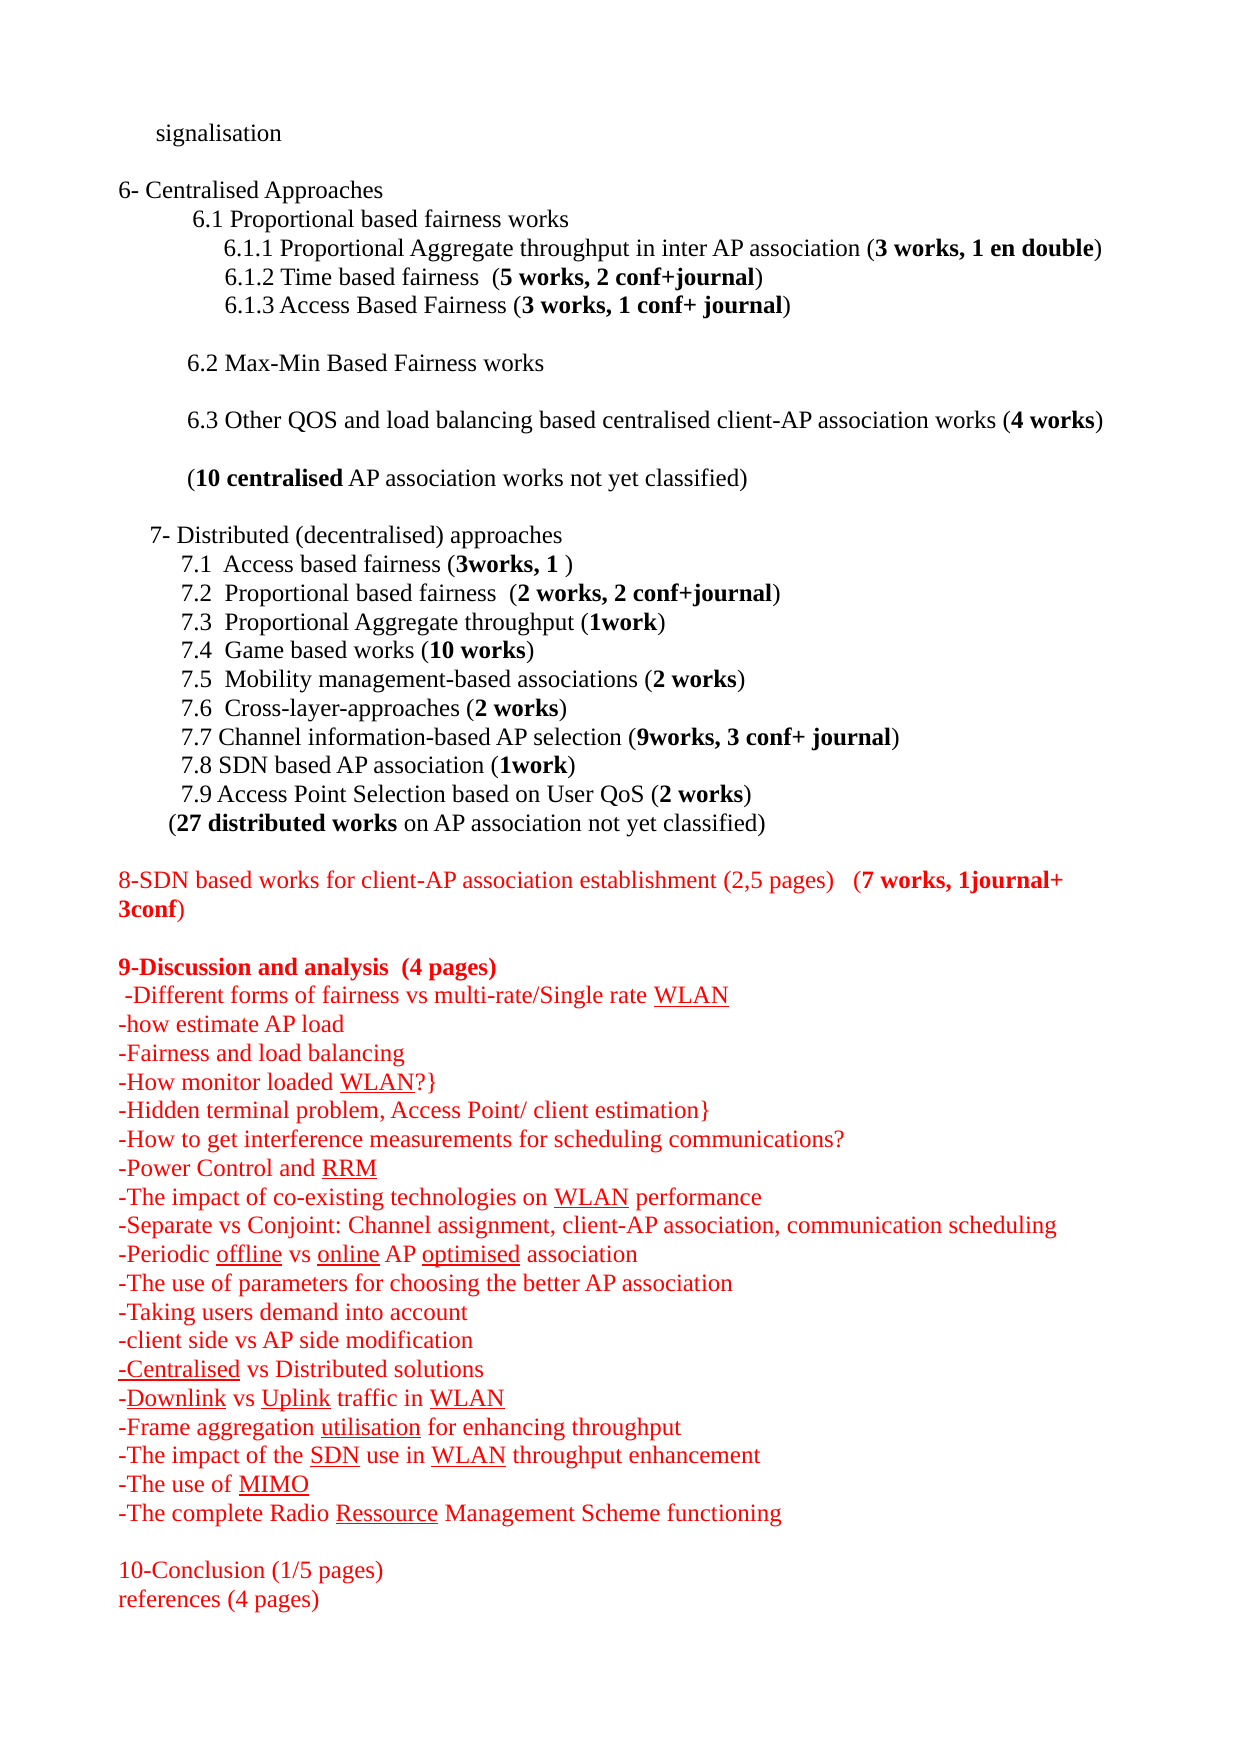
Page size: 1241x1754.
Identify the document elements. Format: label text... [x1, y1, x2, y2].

text 7.1 Access based fairness (3works, 1 ) [118, 549, 1122, 578]
text -How to get interference measurements for scheduling communications? [118, 1124, 1122, 1153]
text -The complete Radio Ressource Management Scheme functioning [118, 1498, 1122, 1527]
text -Downlink vs Uplink traffic in WLAN [118, 1383, 1122, 1412]
text 6.3 Other QOS and load balancing based centralised client-AP association works (4 works) [118, 406, 1122, 434]
text 6.2 Max-Min Based Fairness works [118, 348, 1122, 377]
text (10 centralised AP association works not yet classified) [118, 463, 1122, 492]
text 7.5 Mobility management-based associations (2 works) [118, 664, 1122, 693]
text -The impact of the SDN use in WLAN throughput enhancement [118, 1441, 1122, 1469]
text -The use of parameters for choosing the better AP association [118, 1268, 1122, 1297]
text 7.3 Proportional Aggregate throughput (1work) [118, 607, 1122, 636]
text -The impact of co-existing technologies on WLAN performance [118, 1182, 1122, 1211]
text 7.4 Game based works (10 works) [118, 636, 1122, 664]
text -How monitor loaded WLAN?} [118, 1067, 1122, 1096]
text 7.2 Proportional based fairness (2 works, 2 conf+journal) [118, 578, 1122, 607]
text 10-Conclusion (1/5 pages) [118, 1556, 1122, 1584]
text 6- Centralised Approaches [118, 176, 1122, 204]
text 7.8 SDN based AP association (1work) [118, 751, 1122, 779]
text 6.1.2 Time based fairness (5 works, 2 conf+journal) [118, 262, 1122, 291]
text 7.7 Channel information-based AP selection (9works, 3 conf+ journal) [118, 722, 1122, 751]
text 8-SDN based works for client-AP association establishment (2,5 pages) (7 works, 1journal+ 3conf) [118, 866, 1122, 923]
text 6.1 Proportional based fairness works [118, 204, 1122, 233]
text -Different forms of fairness vs multi-rate/Single rate WLAN [118, 981, 1122, 1009]
text 7- Distributed (decentralised) approaches [118, 521, 1122, 549]
text signalisation [118, 118, 1122, 147]
text -Periodic offline vs online AP optimised association [118, 1239, 1122, 1268]
text -how estimate AP load [118, 1009, 1122, 1038]
text 7.9 Access Point Selection based on User QoS (2 works) [118, 779, 1122, 808]
text -Taking users demand into account [118, 1297, 1122, 1326]
text -The use of MIMO [118, 1469, 1122, 1498]
text -Hidden terminal problem, Access Point/ client estimation} [118, 1096, 1122, 1124]
text 9-Discussion and analysis (4 pages) [118, 952, 1122, 981]
text -Power Control and RRM [118, 1153, 1122, 1182]
text 6.1.3 Access Based Fairness (3 works, 1 conf+ journal) [118, 291, 1122, 319]
text -Fairness and load balancing [118, 1038, 1122, 1067]
text -Separate vs Conjoint: Channel assignment, client-AP association, communication scheduling [118, 1211, 1122, 1239]
text (27 distributed works on AP association not yet classified) [118, 808, 1122, 837]
text 6.1.1 Proportional Aggregate throughput in inter AP association (3 works, 1 en double) [118, 233, 1122, 262]
text references (4 pages) [118, 1584, 1122, 1613]
text -client side vs AP side modification [118, 1326, 1122, 1354]
text -Centralised vs Distributed solutions [118, 1354, 1122, 1383]
text -Frame aggregation utilisation for enhancing throughput [118, 1412, 1122, 1441]
text 7.6 Cross-layer-approaches (2 works) [118, 693, 1122, 722]
